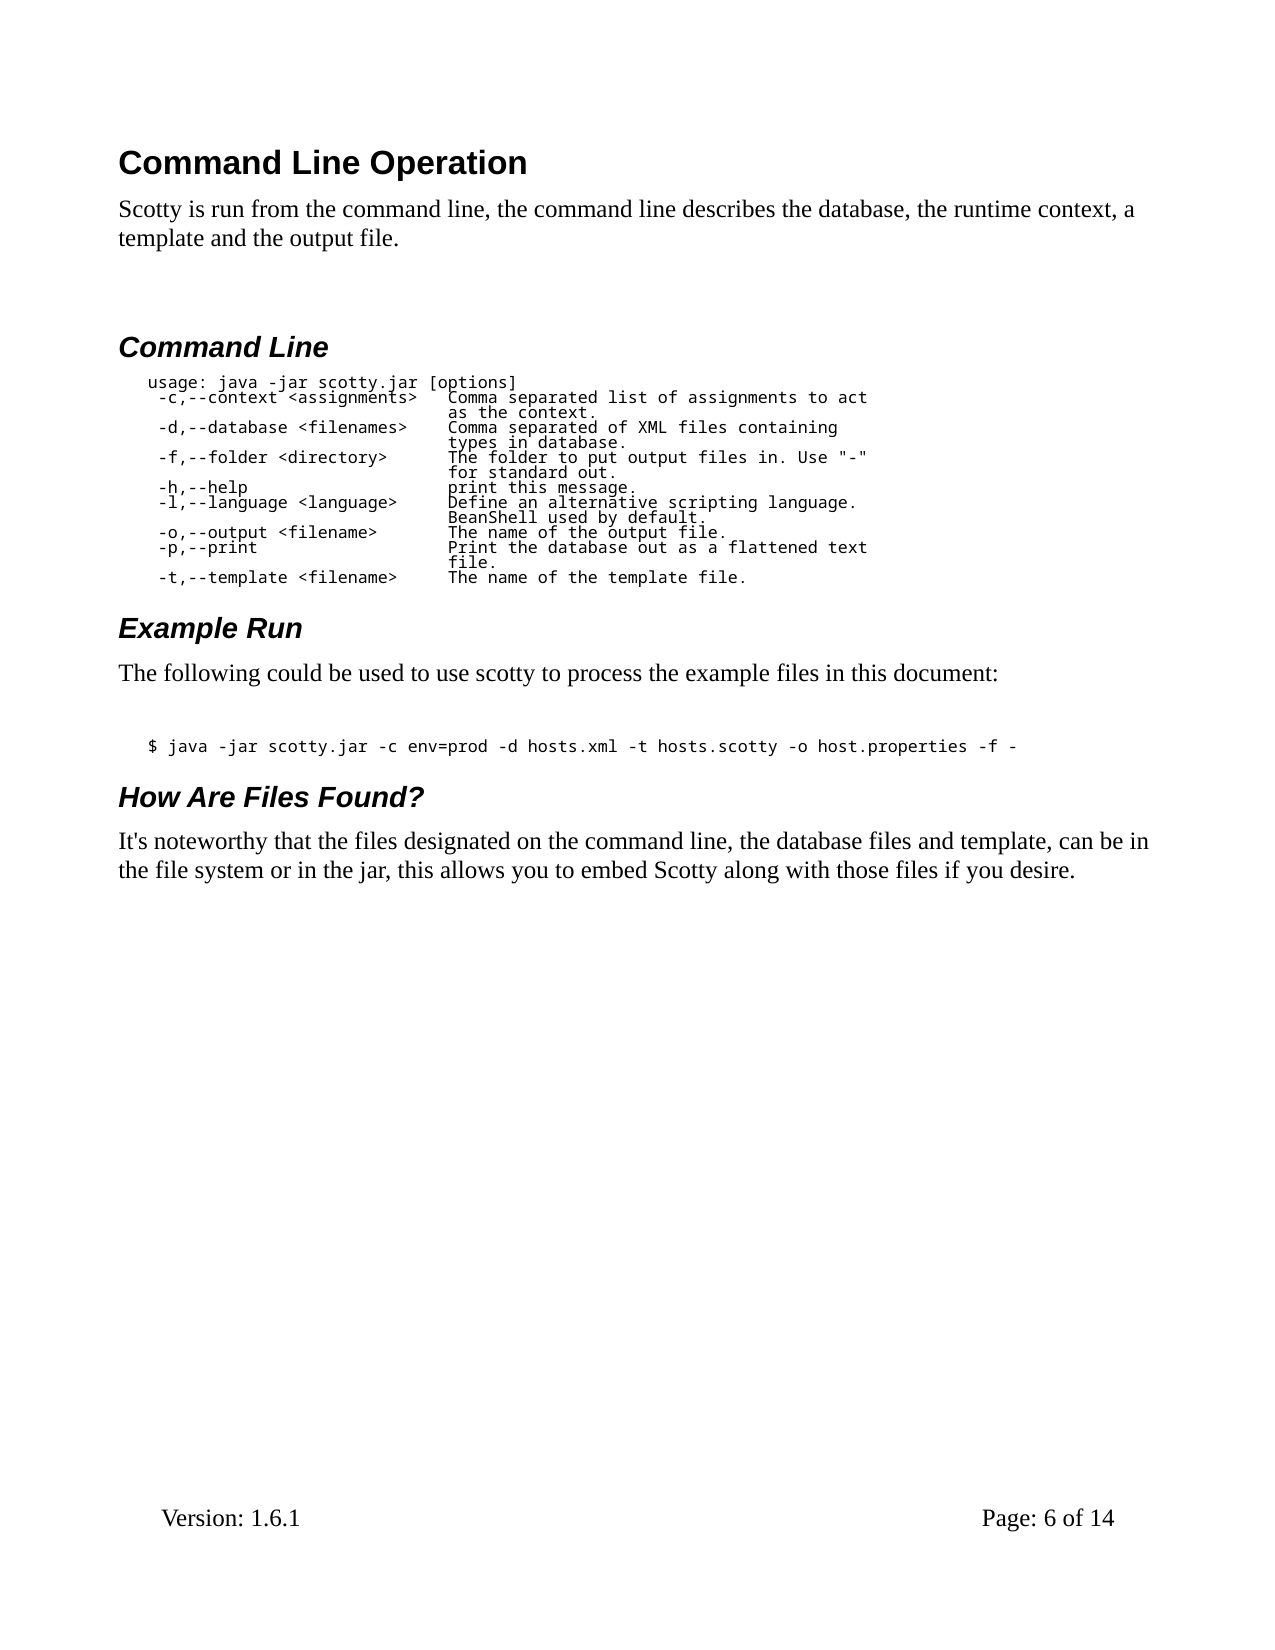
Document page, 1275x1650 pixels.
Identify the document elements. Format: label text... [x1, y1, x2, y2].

text file. [148, 557, 1157, 572]
text -t,--template <filename> The name of the template file. [148, 572, 1157, 587]
subtitle Command Line Operation [118, 143, 1157, 182]
text BeanShell used by default. [148, 512, 1157, 527]
text as the context. [148, 407, 1157, 422]
text It's noteworthy that the files designated on the command line, the database files and template, can be in the file system or in the jar, this allows you to embed Scotty along with those files if you desire. [118, 826, 1157, 884]
text -d,--database <filenames> Comma separated of XML files containing [148, 422, 1157, 437]
text -h,--help print this message. [148, 482, 1157, 497]
text -o,--output <filename> The name of the output file. [148, 527, 1157, 542]
text -c,--context <assignments> Comma separated list of assignments to act [148, 392, 1157, 407]
text $ java -jar scotty.jar -c env=prod -d hosts.xml -t hosts.scotty -o host.properties -f - [148, 740, 1157, 755]
subtitle Command Line [118, 331, 1157, 364]
text usage: java -jar scotty.jar [options] [148, 377, 1157, 392]
text types in database. [148, 437, 1157, 452]
subtitle Example Run [118, 612, 1157, 645]
text -p,--print Print the database out as a flattened text [148, 542, 1157, 557]
text The following could be used to use scotty to process the example files in this document: [118, 658, 1157, 686]
subtitle How Are Files Found? [118, 780, 1157, 814]
text for standard out. [148, 467, 1157, 482]
text -l,--language <language> Define an alternative scripting language. [148, 497, 1157, 512]
text -f,--folder <directory> The folder to put output files in. Use "-" [148, 452, 1157, 467]
text Scotty is run from the command line, the command line describes the database, the runtime context, a template and the output file. [118, 194, 1157, 252]
